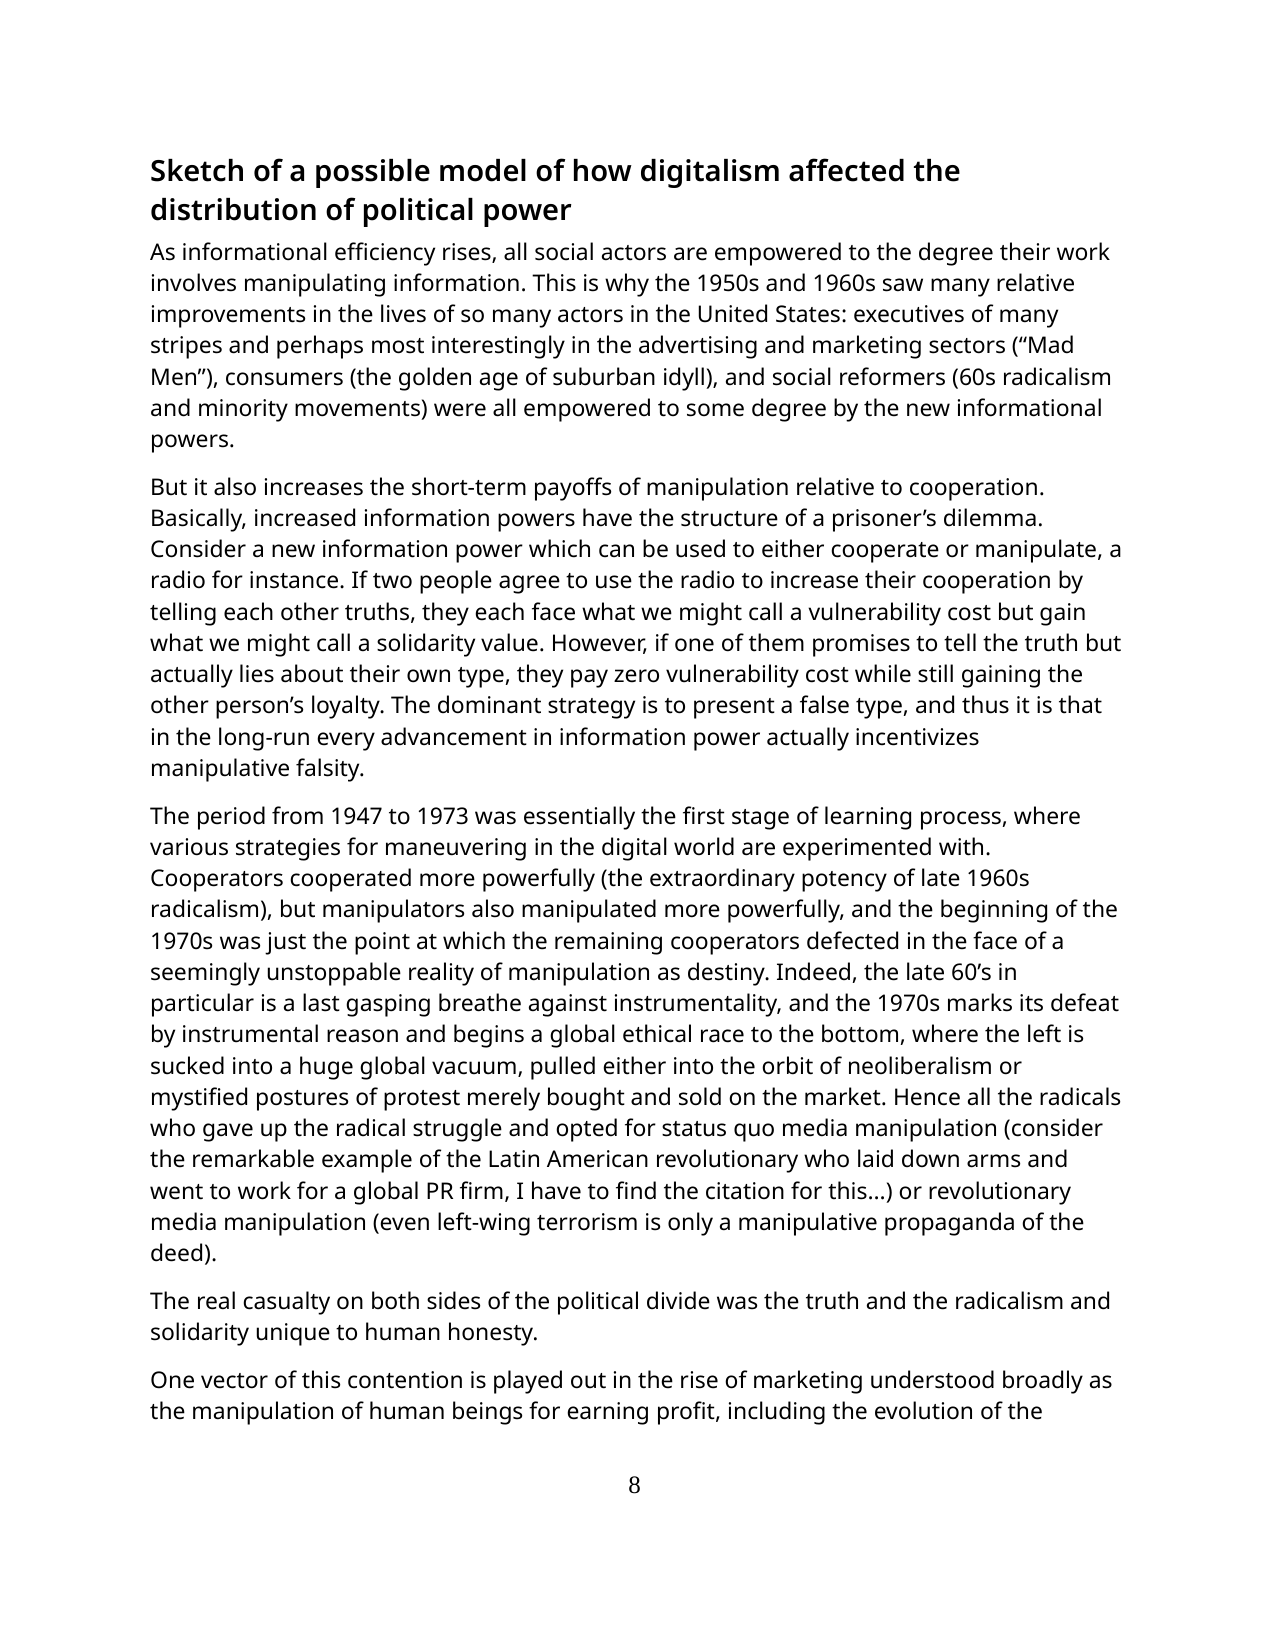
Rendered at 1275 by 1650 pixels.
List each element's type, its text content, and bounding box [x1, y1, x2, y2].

text As informational efficiency rises, all social actors are empowered to the degree their work involves manipulating information. This is why the 1950s and 1960s saw many relative improvements in the lives of so many actors in the United States: executives of many stripes and perhaps most interestingly in the advertising and marketing sectors (“Mad Men”), consumers (the golden age of suburban idyll), and social reformers (60s radicalism and minority movements) were all empowered to some degree by the new informational powers. [150, 235, 1125, 454]
text One vector of this contention is played out in the rise of marketing understood broadly as the manipulation of human beings for earning profit, including the evolution of the [150, 1364, 1125, 1426]
text The period from 1947 to 1973 was essentially the first stage of learning process, where various strategies for maneuvering in the digital world are experimented with. Cooperators cooperated more powerfully (the extraordinary potency of late 1960s radicalism), but manipulators also manipulated more powerfully, and the beginning of the 1970s was just the point at which the remaining cooperators defected in the face of a seemingly unstoppable reality of manipulation as destiny. Indeed, the late 60’s in particular is a last gasping breathe against instrumentality, and the 1970s marks its defeat by instrumental reason and begins a global ethical race to the bottom, where the left is sucked into a huge global vacuum, pulled either into the orbit of neoliberalism or mystified postures of protest merely bought and sold on the market. Hence all the radicals who gave up the radical struggle and opted for status quo media manipulation (consider the remarkable example of the Latin American revolutionary who laid down arms and went to work for a global PR firm, I have to find the citation for this…) or revolutionary media manipulation (even left-wing terrorism is only a manipulative propaganda of the deed). [150, 799, 1125, 1268]
text But it also increases the short-term payoffs of manipulation relative to cooperation. Basically, increased information powers have the structure of a prisoner’s dilemma. Consider a new information power which can be used to either cooperate or manipulate, a radio for instance. If two people agree to use the radio to increase their cooperation by telling each other truths, they each face what we might call a vulnerability cost but gain what we might call a solidarity value. However, if one of them promises to tell the truth but actually lies about their own type, they pay zero vulnerability cost while still gaining the other person’s loyalty. The dominant strategy is to present a false type, and thus it is that in the long-run every advancement in information power actually incentivizes manipulative falsity. [150, 471, 1125, 783]
subtitle Sketch of a possible model of how digitalism affected the distribution of political power [150, 150, 1125, 229]
text The real casualty on both sides of the political divide was the truth and the radicalism and solidarity unique to human honesty. [150, 1285, 1125, 1347]
